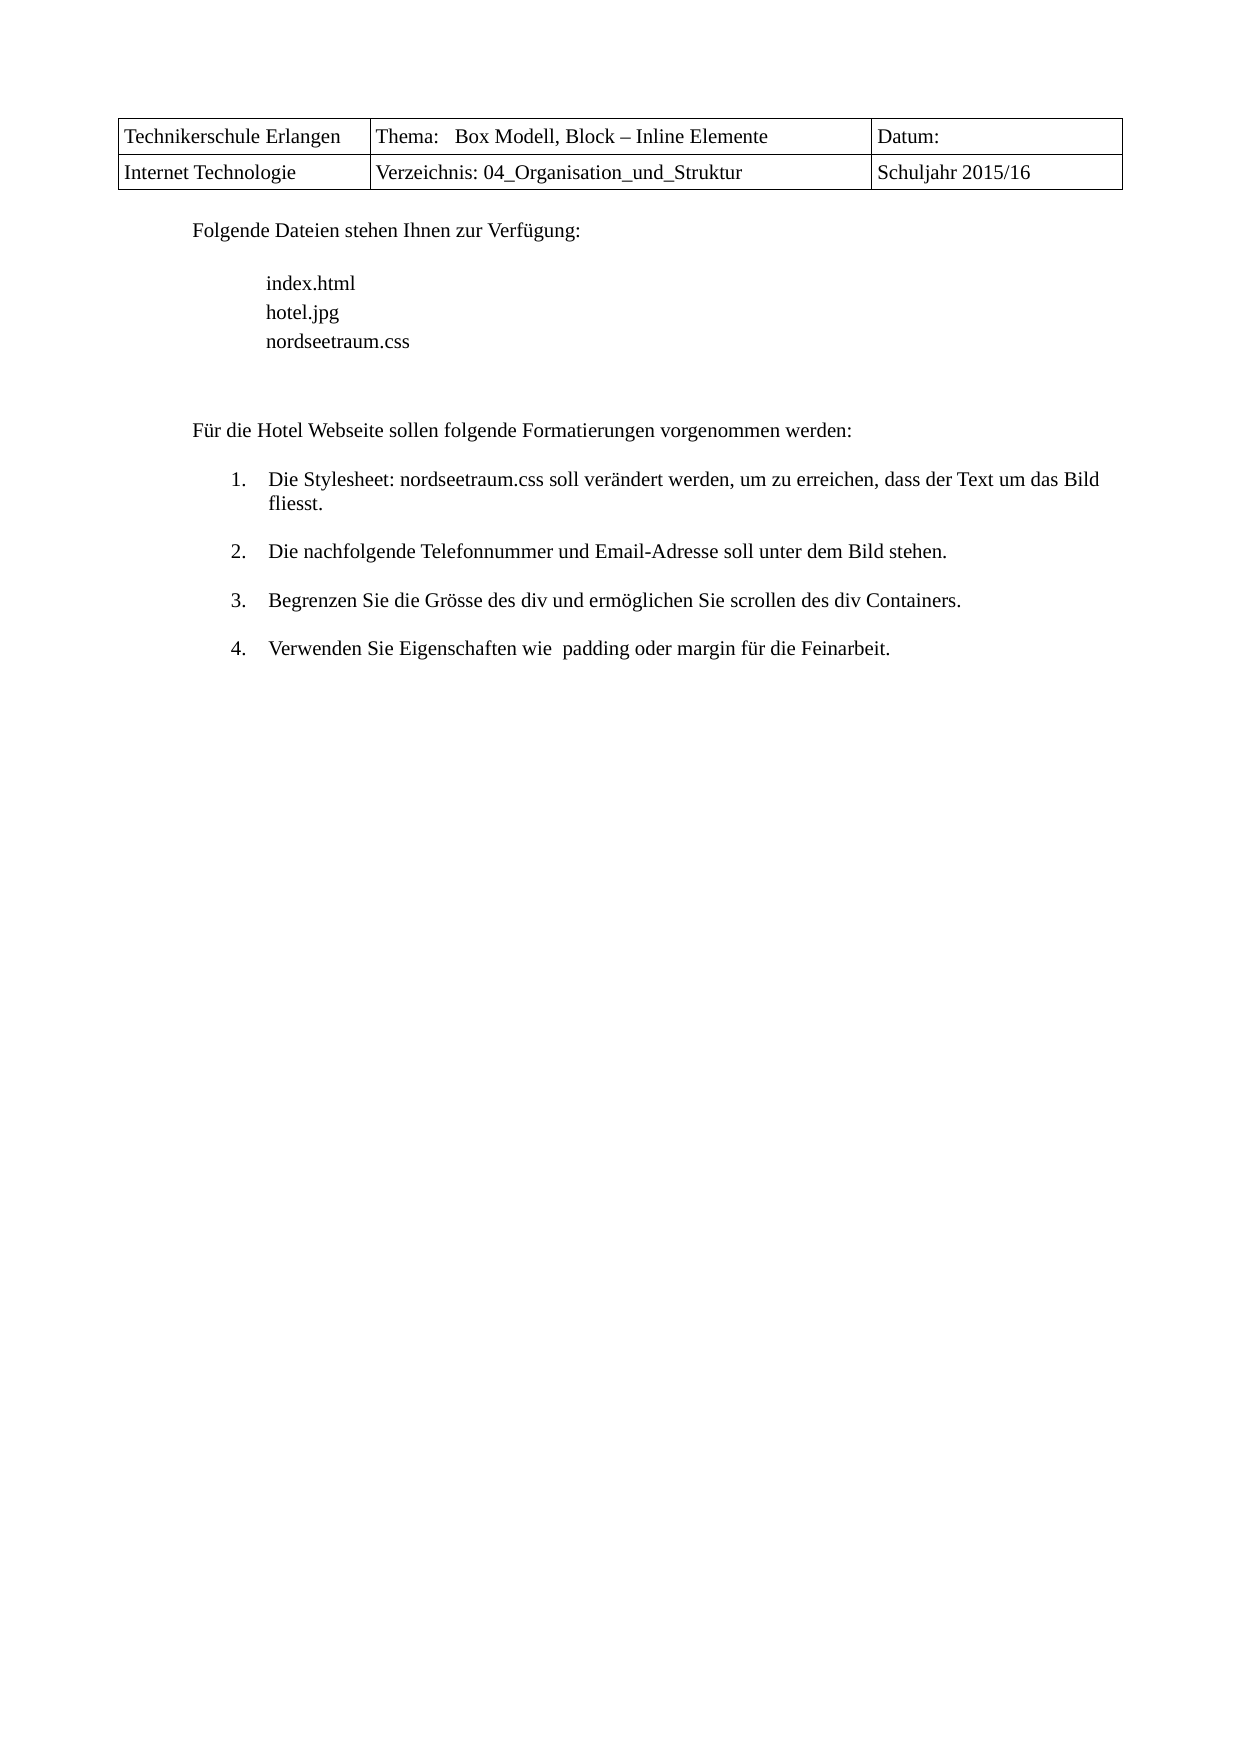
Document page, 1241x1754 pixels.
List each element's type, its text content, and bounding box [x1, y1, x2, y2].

table_cell Verzeichnis: 04_Organisation_und_Struktur [371, 155, 871, 189]
table_header Technikerschule Erlangen [119, 119, 370, 154]
table_header Datum: [872, 119, 1122, 154]
table_cell Schuljahr 2015/16 [872, 155, 1122, 189]
list Verwenden Sie Eigenschaften wie padding oder margin für die Feinarbeit. [231, 636, 1122, 660]
text Folgende Dateien stehen Ihnen zur Verfügung: [118, 218, 1122, 242]
text index.html [118, 266, 1122, 296]
text Für die Hotel Webseite sollen folgende Formatierungen vorgenommen werden: [118, 414, 1122, 443]
table_cell Internet Technologie [119, 155, 370, 189]
text nordseetraum.css [118, 325, 1122, 355]
list Die Stylesheet: nordseetraum.css soll verändert werden, um zu erreichen, dass der Text um das Bild fliesst. [231, 467, 1122, 515]
list Begrenzen Sie die Grösse des div und ermöglichen Sie scrollen des div Containers. [231, 588, 1122, 612]
list Die nachfolgende Telefonnummer und Email-Adresse soll unter dem Bild stehen. [231, 539, 1122, 563]
text hotel.jpg [118, 296, 1122, 325]
table_header Thema: Box Modell, Block – Inline Elemente [371, 119, 871, 154]
